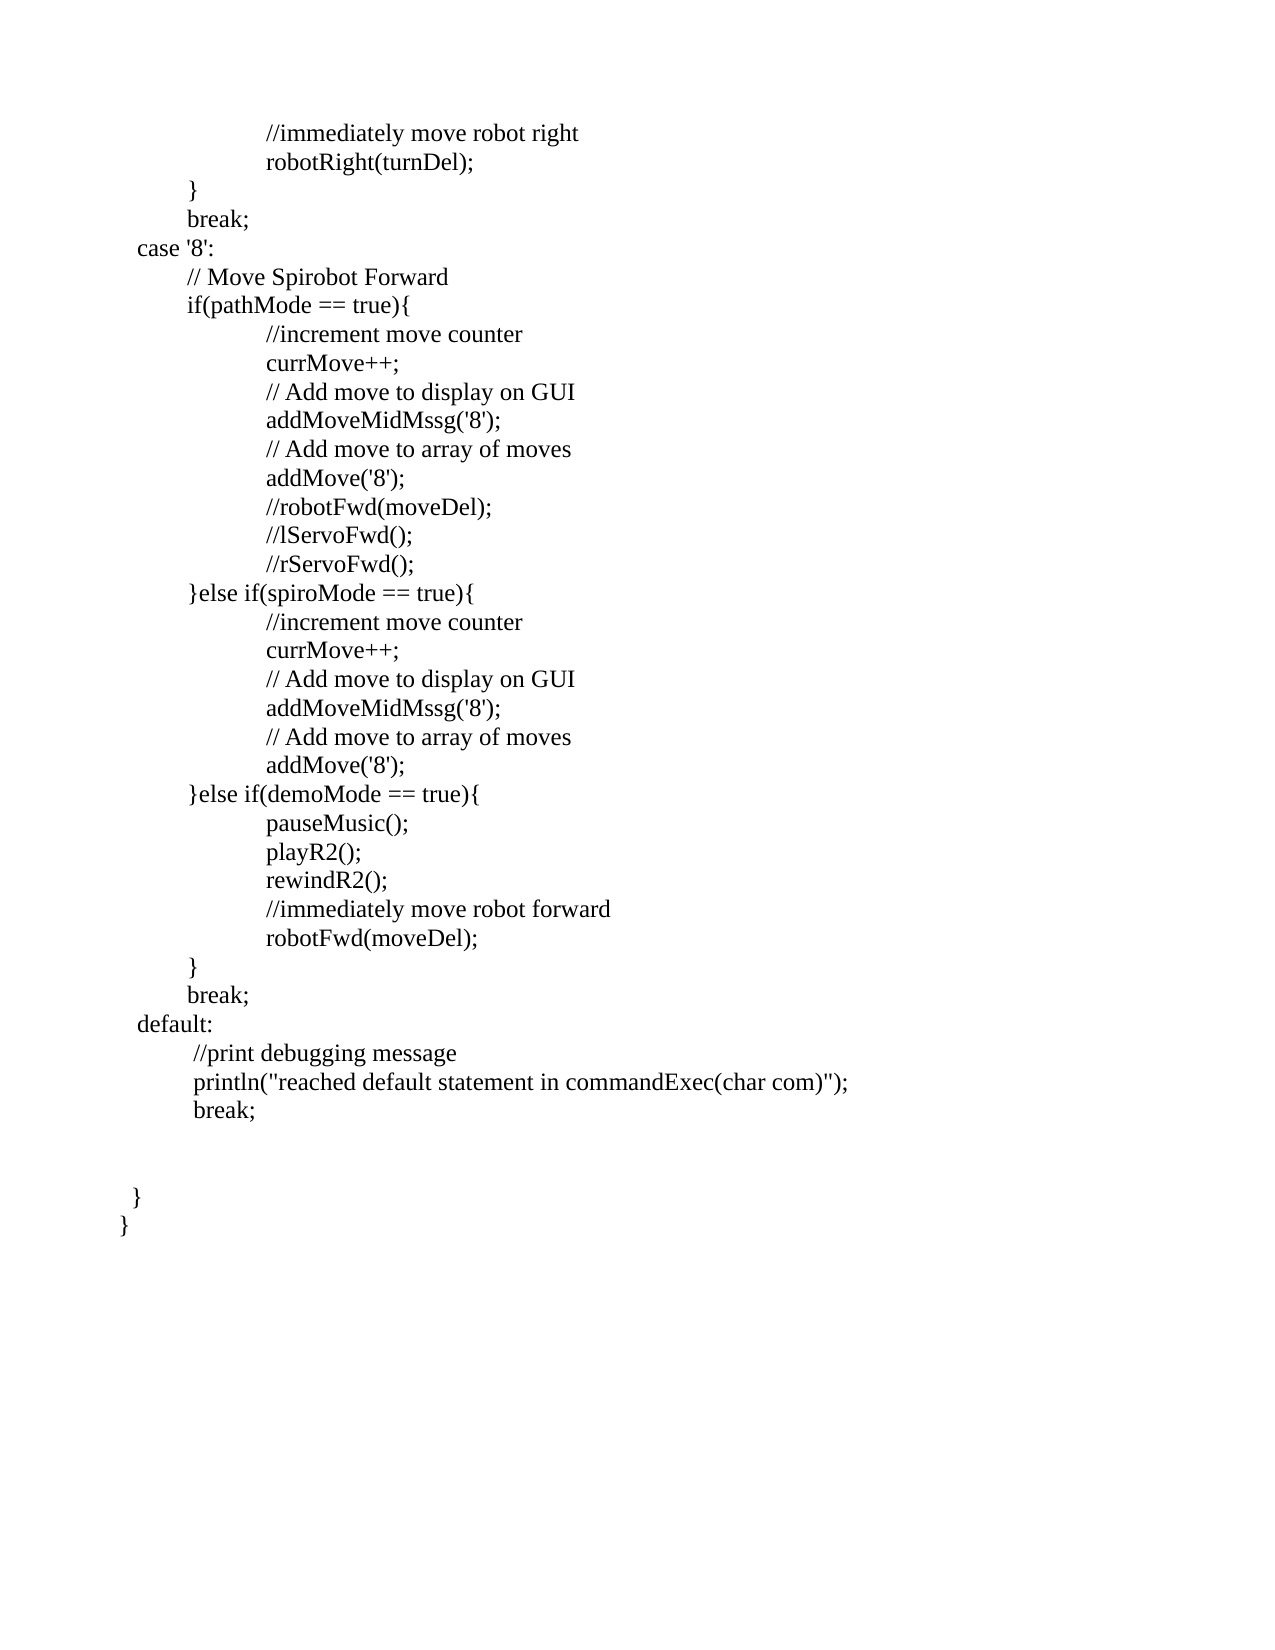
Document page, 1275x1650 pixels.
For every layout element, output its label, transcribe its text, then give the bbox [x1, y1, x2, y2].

text }else if(spiroMode == true){ [118, 578, 1157, 607]
text println("reached default statement in commandExec(char com)"); [118, 1067, 1157, 1096]
text //increment move counter [118, 319, 1157, 348]
text addMove('8'); [118, 463, 1157, 492]
text //immediately move robot forward [118, 894, 1157, 923]
text } [118, 952, 1157, 981]
text //print debugging message [118, 1038, 1157, 1067]
text break; [118, 1096, 1157, 1124]
text //lServoFwd(); [118, 521, 1157, 549]
text currMove++; [118, 348, 1157, 377]
text } [118, 1211, 1157, 1239]
text robotRight(turnDel); [118, 147, 1157, 176]
text //robotFwd(moveDel); [118, 492, 1157, 521]
text break; [118, 204, 1157, 233]
text addMoveMidMssg('8'); [118, 406, 1157, 434]
text // Add move to array of moves [118, 722, 1157, 751]
text if(pathMode == true){ [118, 291, 1157, 319]
text //immediately move robot right [118, 118, 1157, 147]
text pauseMusic(); [118, 808, 1157, 837]
text playR2(); [118, 837, 1157, 866]
text rewindR2(); [118, 866, 1157, 894]
text addMoveMidMssg('8'); [118, 693, 1157, 722]
text addMove('8'); [118, 751, 1157, 779]
text case '8': [118, 233, 1157, 262]
text currMove++; [118, 636, 1157, 664]
text }else if(demoMode == true){ [118, 779, 1157, 808]
text robotFwd(moveDel); [118, 923, 1157, 952]
text default: [118, 1009, 1157, 1038]
text //increment move counter [118, 607, 1157, 636]
text } [118, 1182, 1157, 1211]
text // Add move to display on GUI [118, 664, 1157, 693]
text // Add move to array of moves [118, 434, 1157, 463]
text // Add move to display on GUI [118, 377, 1157, 406]
text //rServoFwd(); [118, 549, 1157, 578]
text break; [118, 981, 1157, 1009]
text // Move Spirobot Forward [118, 262, 1157, 291]
text } [118, 176, 1157, 204]
